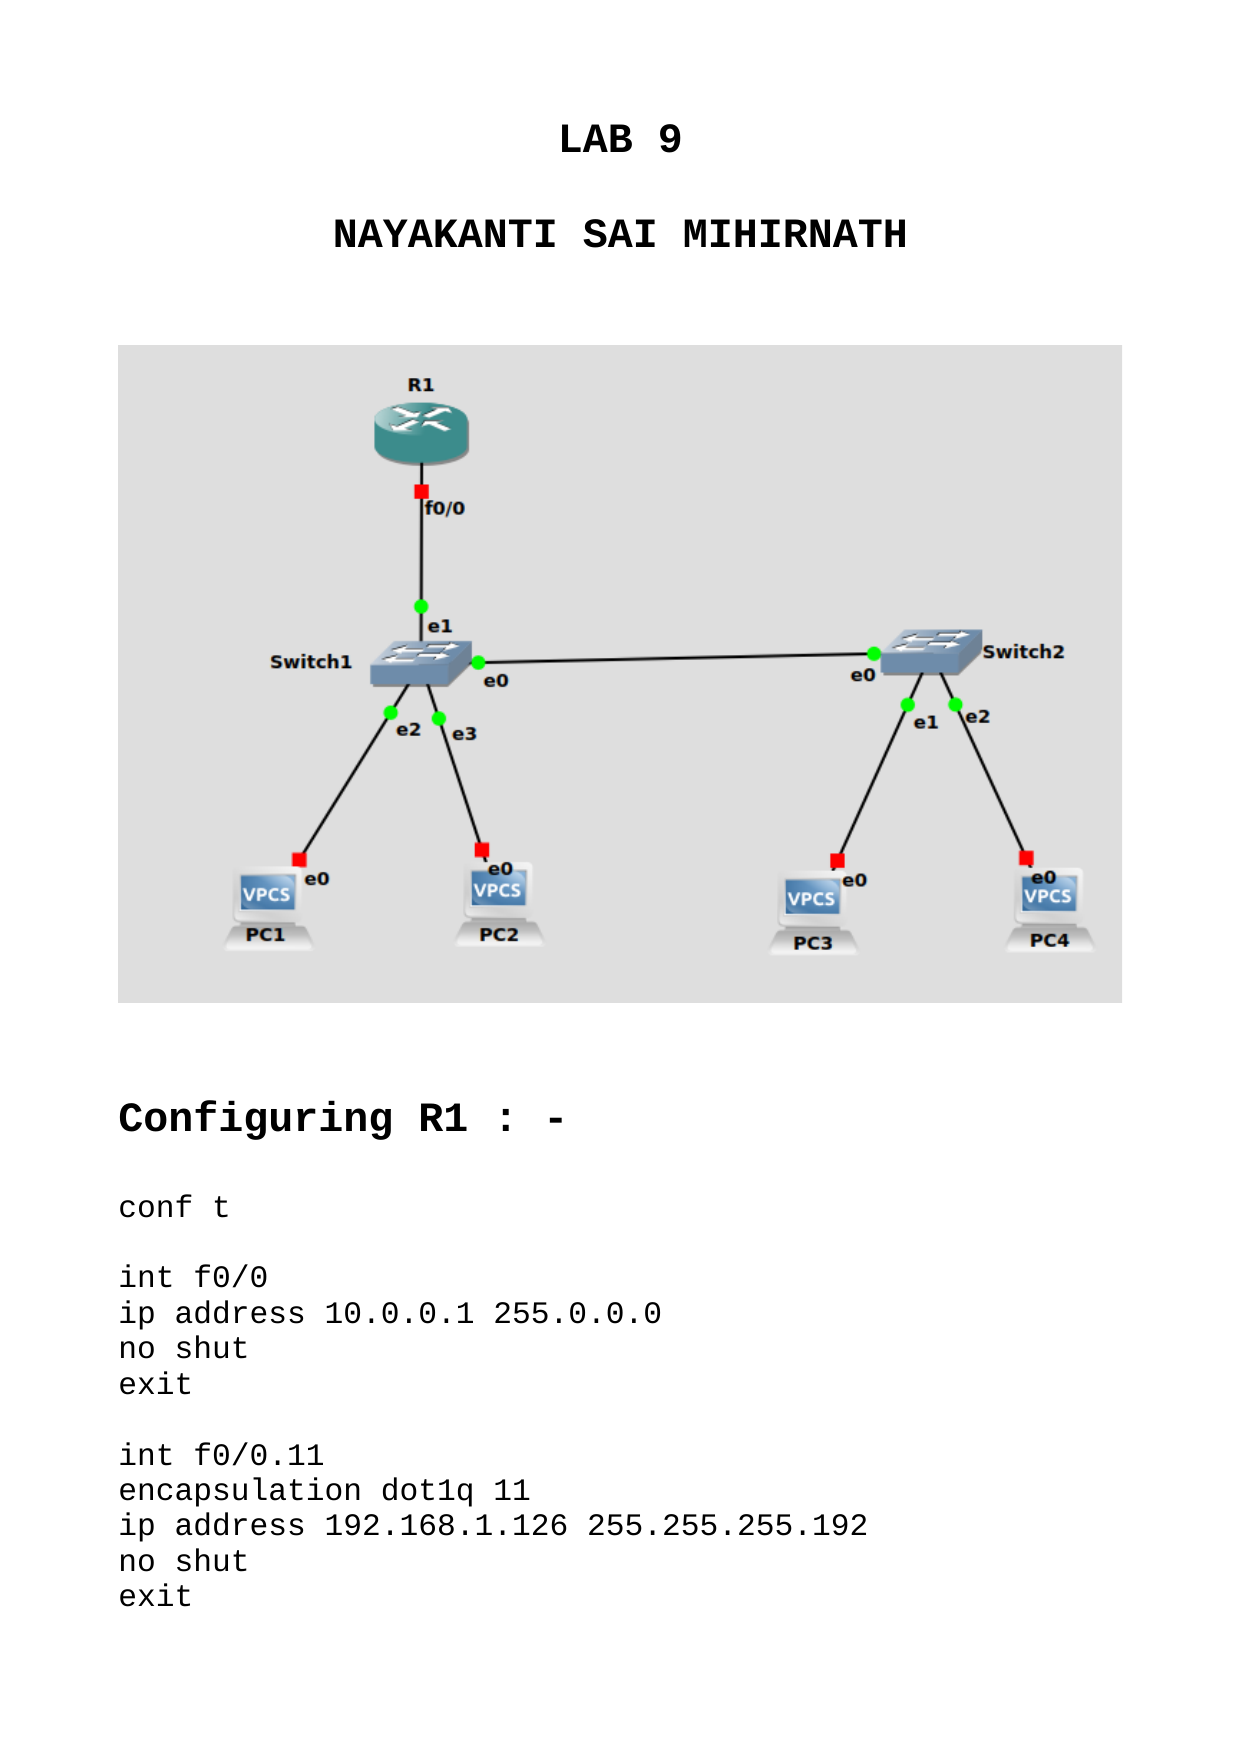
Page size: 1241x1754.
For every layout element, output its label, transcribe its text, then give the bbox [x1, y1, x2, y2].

text no shut [118, 1333, 1122, 1368]
text exit [118, 1581, 1122, 1616]
text int f0/0.11 [118, 1439, 1122, 1474]
text LAB 9 [118, 118, 1122, 165]
picture [118, 345, 1123, 1003]
text encapsulation dot1q 11 [118, 1474, 1122, 1510]
text NAYAKANTI SAI MIHIRNATH [118, 212, 1122, 260]
text Configuring R1 : - [118, 1097, 1122, 1144]
text ip address 192.168.1.126 255.255.255.192 [118, 1510, 1122, 1545]
text exit [118, 1368, 1122, 1403]
text ip address 10.0.0.1 255.0.0.0 [118, 1297, 1122, 1333]
text no shut [118, 1545, 1122, 1581]
text conf t [118, 1191, 1122, 1226]
text int f0/0 [118, 1262, 1122, 1297]
